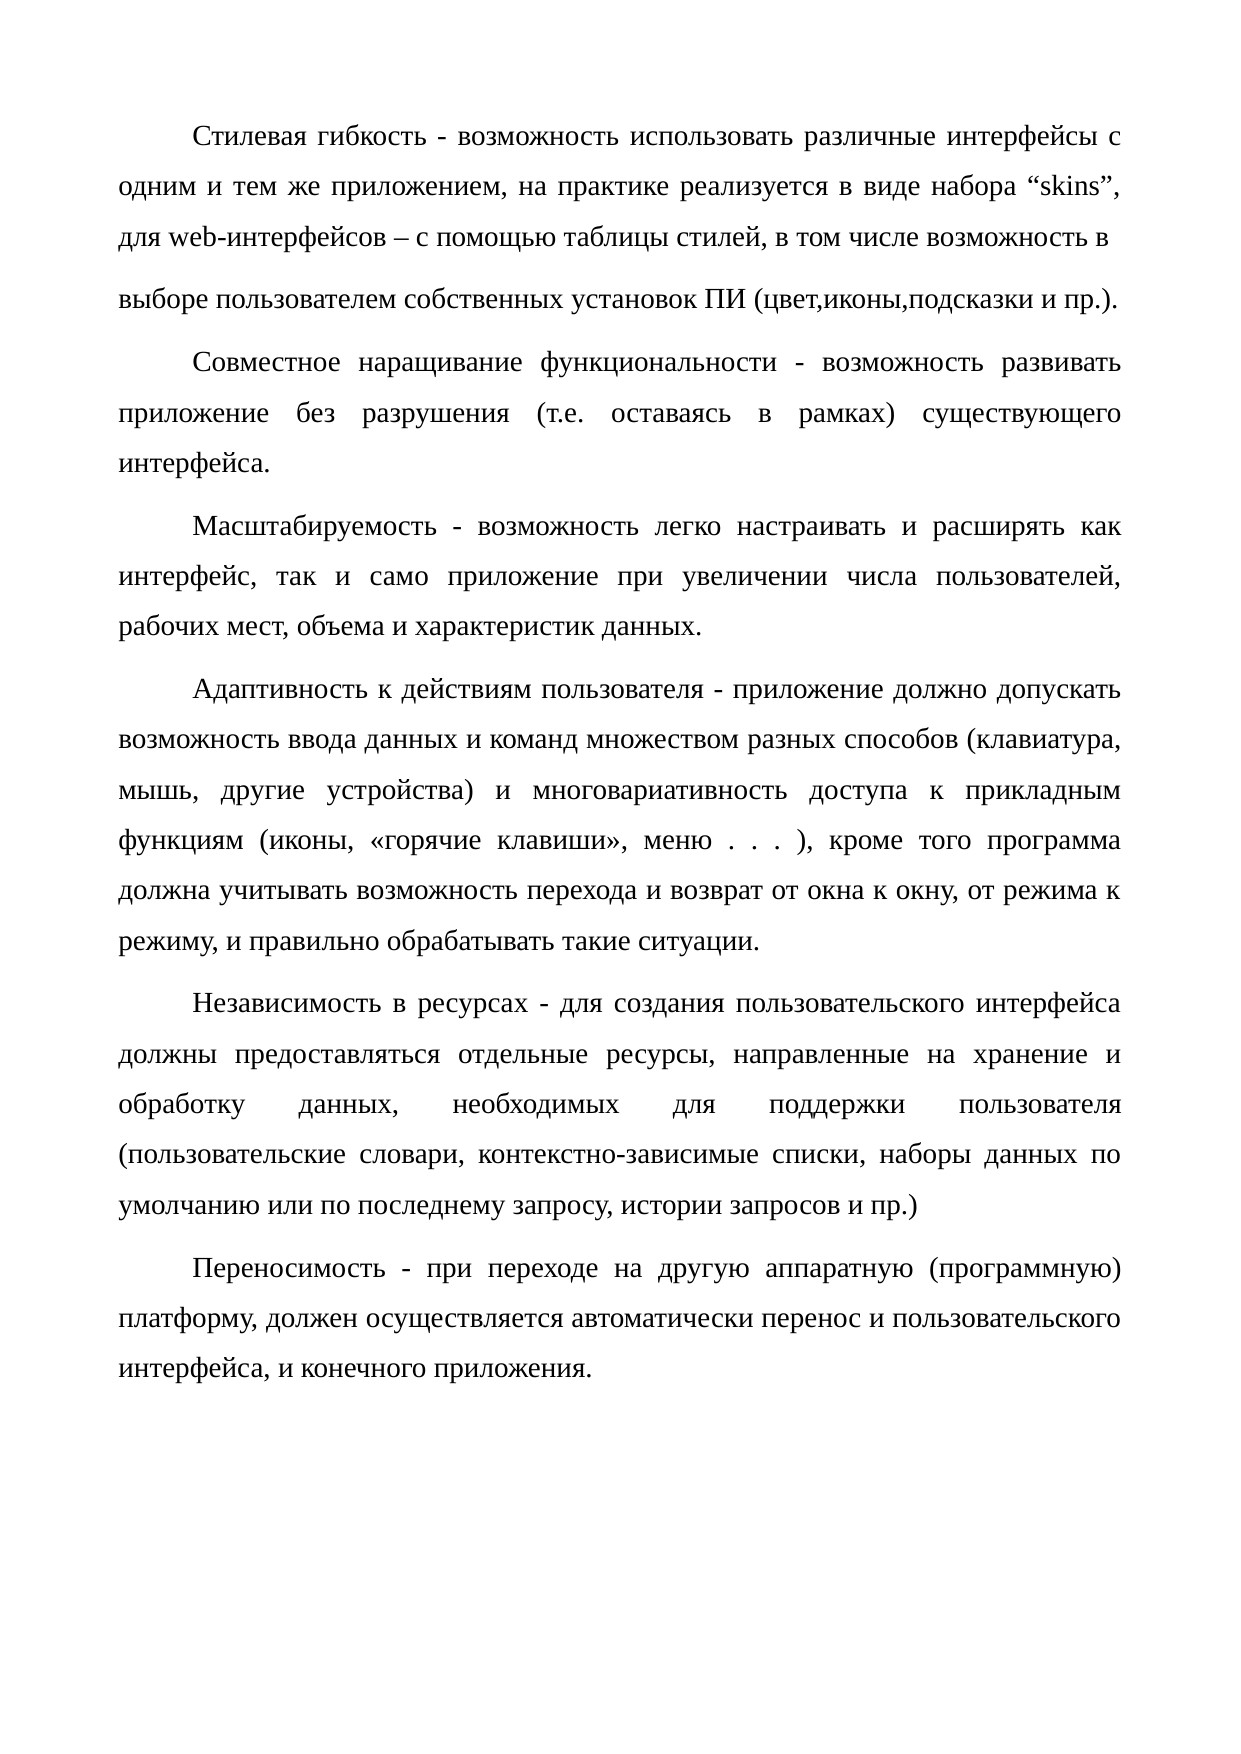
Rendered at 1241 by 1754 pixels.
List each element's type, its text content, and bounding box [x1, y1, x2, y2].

text Совместное наращивание функциональности - возможность развивать приложение без разрушения (т.е. оставаясь в рамках) существующего интерфейса. [118, 344, 1122, 478]
text Переносимость - при переходе на другую аппаратную (программную) платформу, должен осуществляется автоматически перенос и пользовательского интерфейса, и конечного приложения. [118, 1250, 1122, 1384]
text Независимость в ресурсах - для создания пользовательского интерфейса должны предоставляться отдельные ресурсы, направленные на хранение и обработку данных, необходимых для поддержки пользователя (пользовательские словари, контекстно-зависимые списки, наборы данных по умолчанию или по последнему запросу, истории запросов и пр.) [118, 986, 1122, 1220]
text Масштабируемость - возможность легко настраивать и расширять как интерфейс, так и само приложение при увеличении числа пользователей, рабочих мест, объема и характеристик данных. [118, 508, 1122, 642]
text выборе пользователем собственных установок ПИ (цвет,иконы,подсказки и пр.). [118, 282, 1122, 315]
text Адаптивность к действиям пользователя - приложение должно допускать возможность ввода данных и команд множеством разных способов (клавиатура, мышь, другие устройства) и многовариативность доступа к прикладным функциям (иконы, «горячие клавиши», меню . . . ), кроме того программа должна учитывать возможность перехода и возврат от окна к окну, от режима к режиму, и правильно обрабатывать такие ситуации. [118, 671, 1122, 956]
text Стилевая гибкость - возможность использовать различные интерфейсы с одним и тем же приложением, на практике реализуется в виде набора “skins”, для web-интерфейсов – с помощью таблицы стилей, в том числе возможность в [118, 118, 1122, 252]
